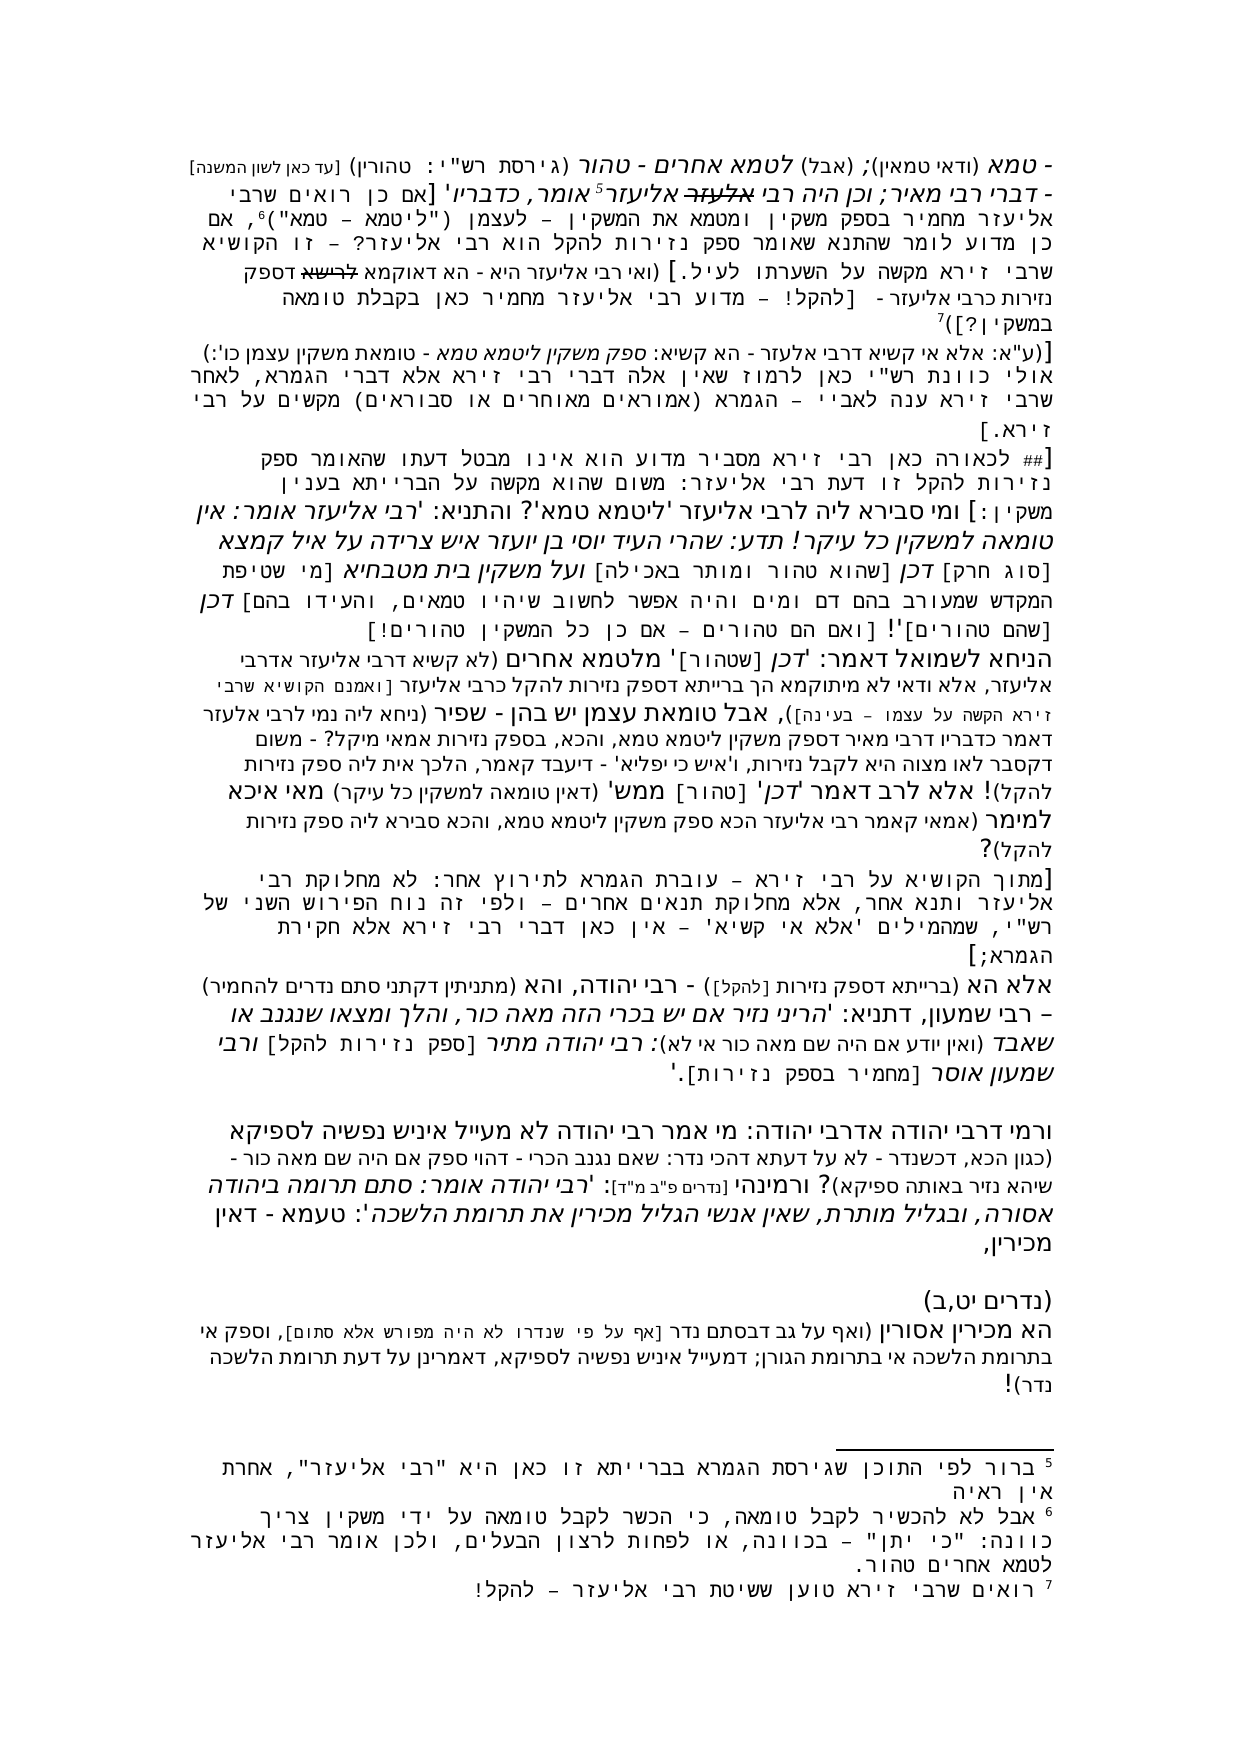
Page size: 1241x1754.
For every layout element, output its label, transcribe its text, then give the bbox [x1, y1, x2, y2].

text ורמי דרבי יהודה אדרבי יהודה: מי אמר רבי יהודה לא מעייל איניש נפשיה לספיקא (כגון הכא, דכשנדר - לא על דעתא דהכי נדר: שאם נגנב הכרי - דהוי ספק אם היה שם מאה כור - שיהא נזיר באותה ספיקא)? ורמינהי [נדרים פ"ב מ"ד]: 'רבי יהודה אומר: סתם תרומה ביהודה אסורה, ובגליל מותרת, שאין אנשי הגליל מכירין את תרומת הלשכה': טעמא - דאין מכירין, [187, 1116, 1053, 1258]
text הא מכירין אסורין (ואף על גב דבסתם נדר [אף על פי שנדרו לא היה מפורש אלא סתום], וספק אי בתרומת הלשכה אי בתרומת הגורן; דמעייל איניש נפשיה לספיקא, דאמרינן על דעת תרומת הלשכה נדר)! [187, 1316, 1053, 1398]
text (נדרים יט,ב) [187, 1286, 1053, 1316]
text אלא הא (ברייתא דספק נזירות [להקל]) - רבי יהודה, והא (מתניתין דקתני סתם נדרים להחמיר) – רבי שמעון, דתניא: 'הריני נזיר אם יש בכרי הזה מאה כור, והלך ומצאו שנגנב או שאבד (ואין יודע אם היה שם מאה כור אי לא): רבי יהודה מתיר [ספק נזירות להקל] ורבי שמעון אוסר [מחמיר בספק נזירות].' [187, 970, 1053, 1088]
text [## לכאורה כאן רבי זירא מסביר מדוע הוא אינו מבטל דעתו שהאומר ספק נזירות להקל זו דעת רבי אליעזר: משום שהוא מקשה על הברייתא בענין משקין:] ומי סבירא ליה לרבי אליעזר 'ליטמא טמא'? והתניא: 'רבי אליעזר אומר: אין טומאה למשקין כל עיקר! תדע: שהרי העיד יוסי בן יועזר איש צרידה על איל קמצא [סוג חרק] דכן [שהוא טהור ומותר באכילה] ועל משקין בית מטבחיא [מי שטיפת המקדש שמעורב בהם דם ומים והיה אפשר לחשוב שיהיו טמאים, והעידו בהם] דכן [שהם טהורים]'! [ואם הם טהורים – אם כן כל המשקין טהורים!] [187, 443, 1053, 644]
text ברור לפי התוכן שגירסת הגמרא בברייתא זו כאן היא "רבי אליעזר", אחרת אין ראיה [187, 1456, 1053, 1505]
text אבל לא להכשיר לקבל טומאה, כי הכשר לקבל טומאה על ידי משקין צריך כוונה: "כי יתן" – בכוונה, או לפחות לרצון הבעלים, ולכן אומר רבי אליעזר לטמא אחרים טהור. [187, 1505, 1053, 1578]
text - טמא (ודאי טמאין); (אבל) לטמא אחרים - טהור (גירסת רש"י: טהורין) [עד כאן לשון המשנה] - דברי רבי מאיר; וכן היה רבי אלעזר אליעזר אומר, כדבריו' [אם כן רואים שרבי אליעזר מחמיר בספק משקין ומטמא את המשקין – לעצמן ("ליטמא – טמא"), אם כן מדוע לומר שהתנא שאומר ספק נזירות להקל הוא רבי אליעזר? – זו הקושיא שרבי זירא מקשה על השערתו לעיל.] (ואי רבי אליעזר היא - הא דאוקמא לרישא דספק נזירות כרבי אליעזר - [להקל! – מדוע רבי אליעזר מחמיר כאן בקבלת טומאה במשקין?]) [187, 150, 1053, 337]
text [(ע"א: אלא אי קשיא דרבי אלעזר - הא קשיא: ספק משקין ליטמא טמא - טומאת משקין עצמן כו':) אולי כוונת רש"י כאן לרמוז שאין אלה דברי רבי זירא אלא דברי הגמרא, לאחר שרבי זירא ענה לאביי – הגמרא (אמוראים מאוחרים או סבוראים) מקשים על רבי זירא.] [187, 337, 1053, 443]
text רואים שרבי זירא טוען ששיטת רבי אליעזר – להקל! [187, 1578, 1053, 1604]
text [מתוך הקושיא על רבי זירא – עוברת הגמרא לתירוץ אחר: לא מחלוקת רבי אליעזר ותנא אחר, אלא מחלוקת תנאים אחרים – ולפי זה נוח הפירוש השני של רש"י, שמהמילים 'אלא אי קשיא' – אין כאן דברי רבי זירא אלא חקירת הגמרא;] [187, 864, 1053, 970]
text הניחא לשמואל דאמר: 'דכן [שטהור]' מלטמא אחרים (לא קשיא דרבי אליעזר אדרבי אליעזר, אלא ודאי לא מיתוקמא הך ברייתא דספק נזירות להקל כרבי אליעזר [ואמנם הקושיא שרבי זירא הקשה על עצמו – בעינה]), אבל טומאת עצמן יש בהן - שפיר (ניחא ליה נמי לרבי אלעזר דאמר כדבריו דרבי מאיר דספק משקין ליטמא טמא, והכא, בספק נזירות אמאי מיקל? - משום דקסבר לאו מצוה היא לקבל נזירות, ו'איש כי יפליא' - דיעבד קאמר, הלכך אית ליה ספק נזירות להקל)! אלא לרב דאמר 'דכן' [טהור] ממש' (דאין טומאה למשקין כל עיקר) מאי איכא למימר (אמאי קאמר רבי אליעזר הכא ספק משקין ליטמא טמא, והכא סבירא ליה ספק נזירות להקל)? [187, 644, 1053, 864]
